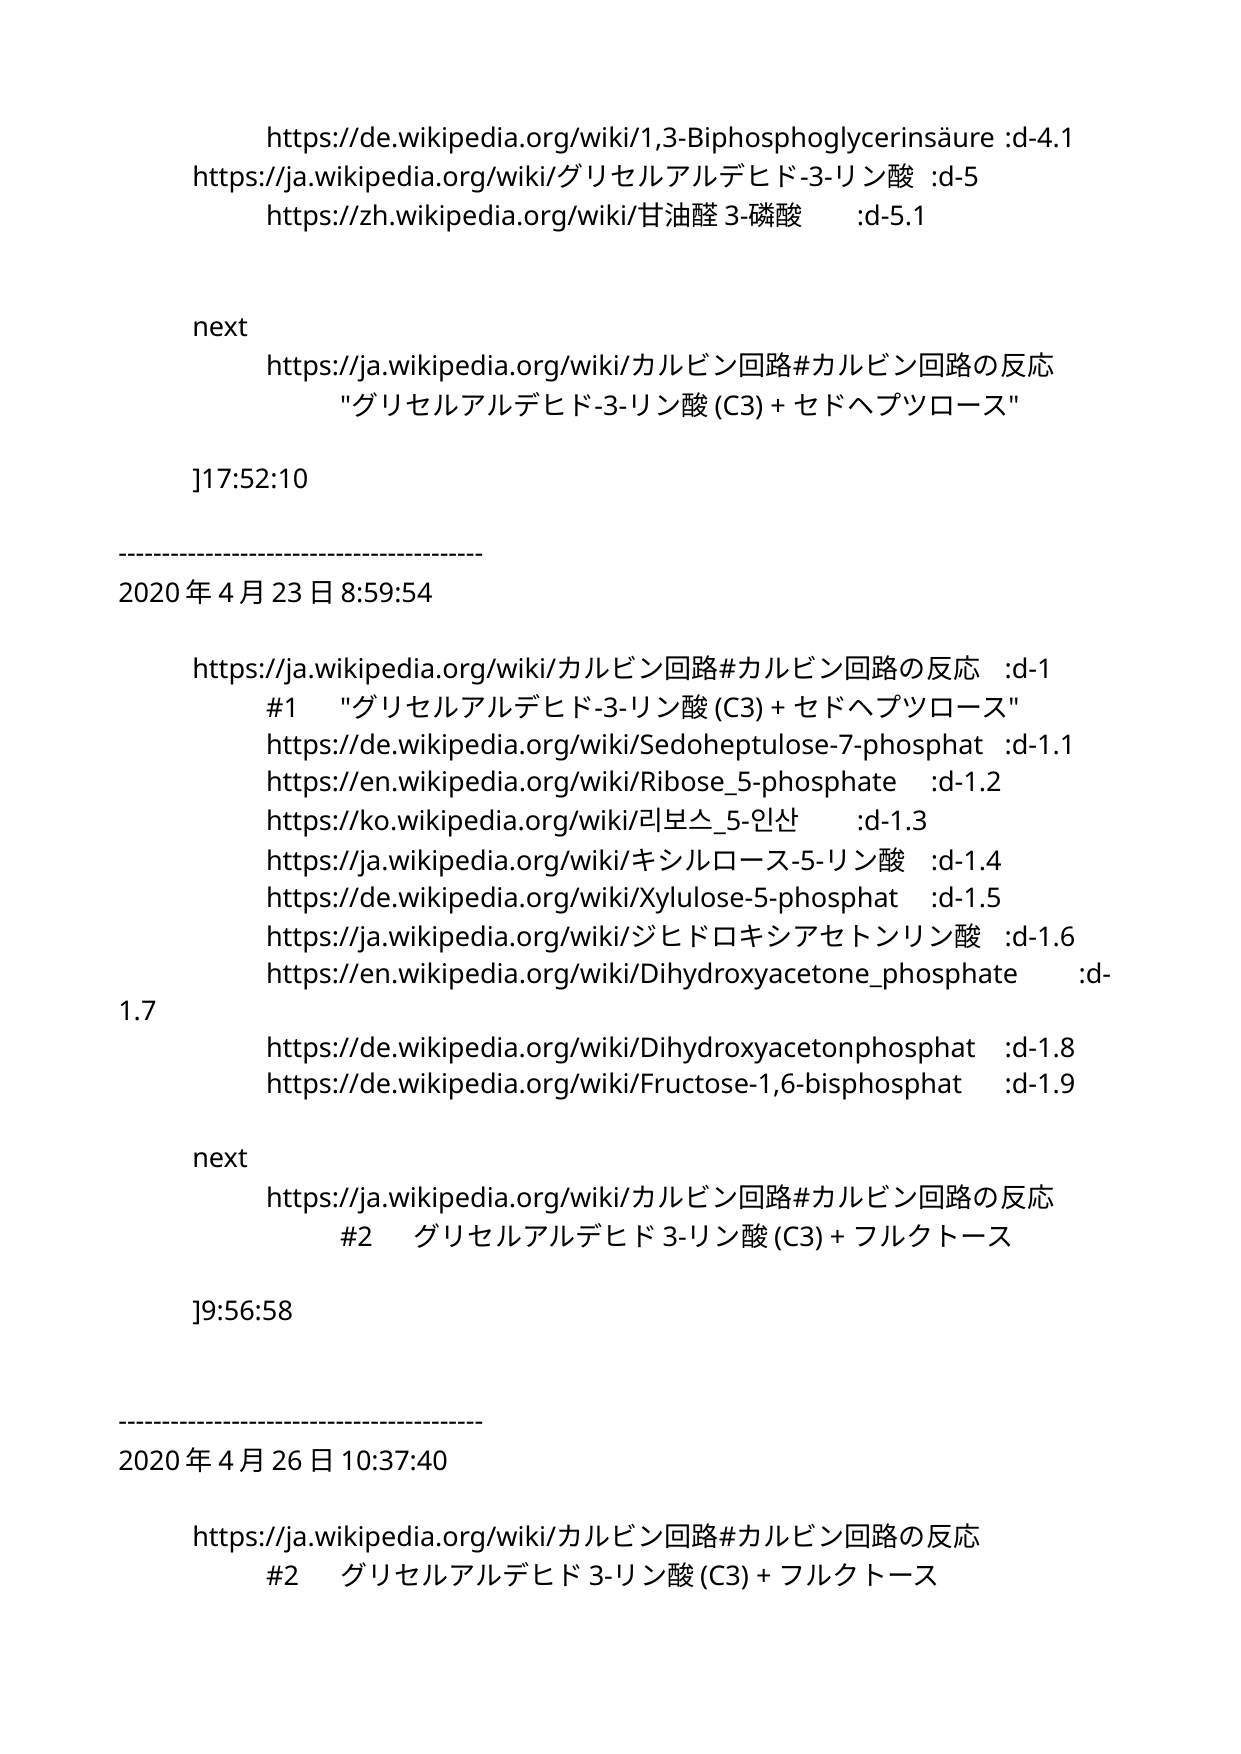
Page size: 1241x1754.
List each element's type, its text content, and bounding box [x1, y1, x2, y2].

text https://de.wikipedia.org/wiki/Fructose-1,6-bisphosphat :d-1.9 [118, 1065, 1122, 1102]
text https://ja.wikipedia.org/wiki/ジヒドロキシアセトンリン酸 :d-1.6 [118, 915, 1122, 954]
text ]17:52:10 [118, 460, 1122, 497]
text ------------------------------------------ [118, 1402, 1122, 1439]
text https://de.wikipedia.org/wiki/Sedoheptulose-7-phosphat :d-1.1 [118, 726, 1122, 762]
text https://ja.wikipedia.org/wiki/キシルロース-5-リン酸 :d-1.4 [118, 839, 1122, 878]
text https://zh.wikipedia.org/wiki/甘油醛3-磷酸 :d-5.1 [118, 194, 1122, 234]
text https://ja.wikipedia.org/wiki/カルビン回路#カルビン回路の反応 [118, 344, 1122, 384]
text #2 グリセルアルデヒド3-リン酸 (C3) + フルクトース [118, 1554, 1122, 1594]
text https://de.wikipedia.org/wiki/Xylulose-5-phosphat :d-1.5 [118, 878, 1122, 915]
text https://ja.wikipedia.org/wiki/カルビン回路#カルビン回路の反応 [118, 1515, 1122, 1554]
text #2 グリセルアルデヒド3-リン酸 (C3) + フルクトース [118, 1215, 1122, 1254]
text #1 "グリセルアルデヒド-3-リン酸 (C3) + セドヘプツロース" [118, 686, 1122, 726]
text ]9:56:58 [118, 1291, 1122, 1328]
text https://en.wikipedia.org/wiki/Ribose_5-phosphate :d-1.2 [118, 762, 1122, 799]
text https://de.wikipedia.org/wiki/Dihydroxyacetonphosphat :d-1.8 [118, 1028, 1122, 1065]
text https://ko.wikipedia.org/wiki/리보스_5-인산 :d-1.3 [118, 799, 1122, 839]
text https://ja.wikipedia.org/wiki/カルビン回路#カルビン回路の反応 [118, 1176, 1122, 1215]
text ------------------------------------------ [118, 534, 1122, 571]
text https://en.wikipedia.org/wiki/Dihydroxyacetone_phosphate :d-1.7 [118, 954, 1122, 1028]
text next [118, 1139, 1122, 1176]
text 2020年4月23日8:59:54 [118, 571, 1122, 610]
text https://ja.wikipedia.org/wiki/カルビン回路#カルビン回路の反応 :d-1 [118, 647, 1122, 686]
text https://de.wikipedia.org/wiki/1,3-Biphosphoglycerinsäure :d-4.1 [118, 118, 1122, 155]
text "グリセルアルデヒド-3-リン酸 (C3) + セドヘプツロース" [118, 384, 1122, 423]
text next [118, 307, 1122, 344]
text 2020年4月26日10:37:40 [118, 1439, 1122, 1478]
text https://ja.wikipedia.org/wiki/グリセルアルデヒド-3-リン酸 :d-5 [118, 155, 1122, 194]
